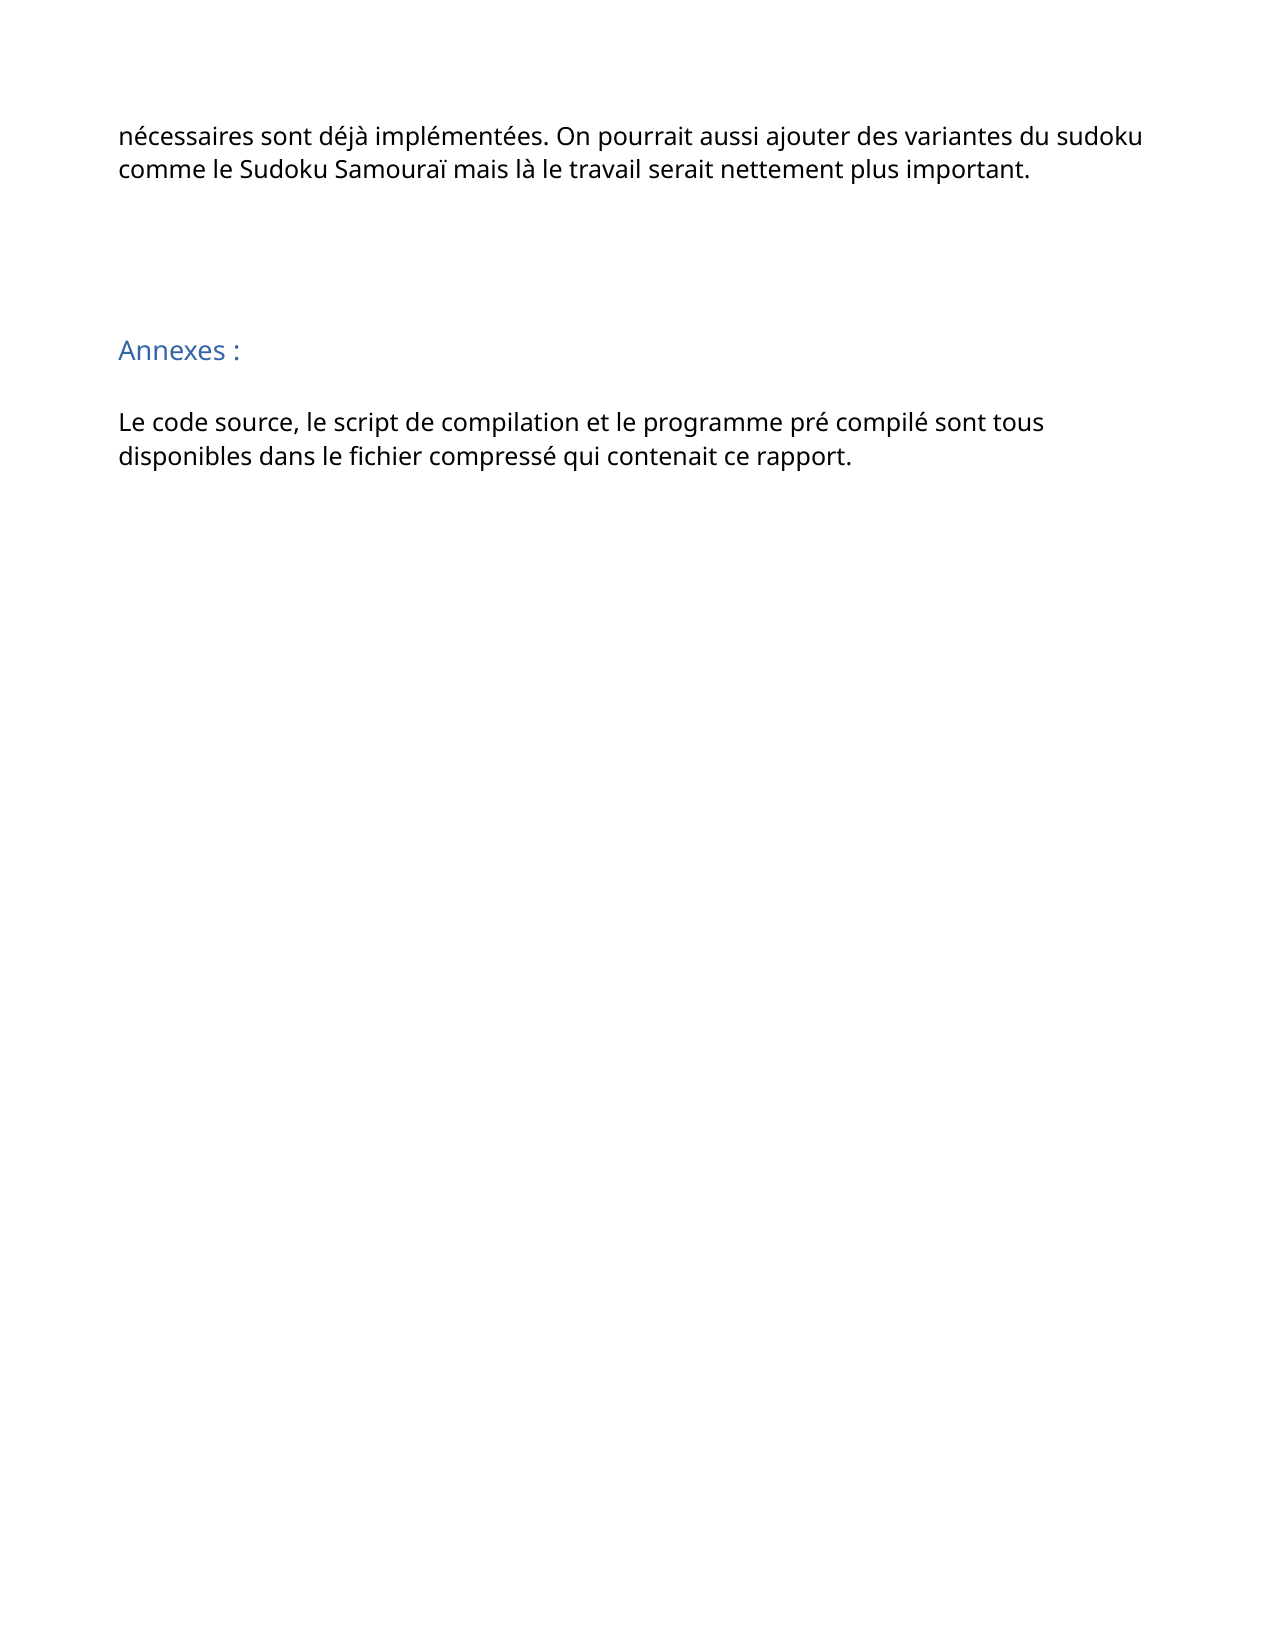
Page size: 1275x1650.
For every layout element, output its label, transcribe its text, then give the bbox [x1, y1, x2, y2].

text Annexes : [118, 331, 1157, 368]
text nécessaires sont déjà implémentées. On pourrait aussi ajouter des variantes du sudoku comme le Sudoku Samouraï mais là le travail serait nettement plus important. [118, 118, 1157, 186]
text Le code source, le script de compilation et le programme pré compilé sont tous disponibles dans le fichier compressé qui contenait ce rapport. [118, 405, 1157, 473]
